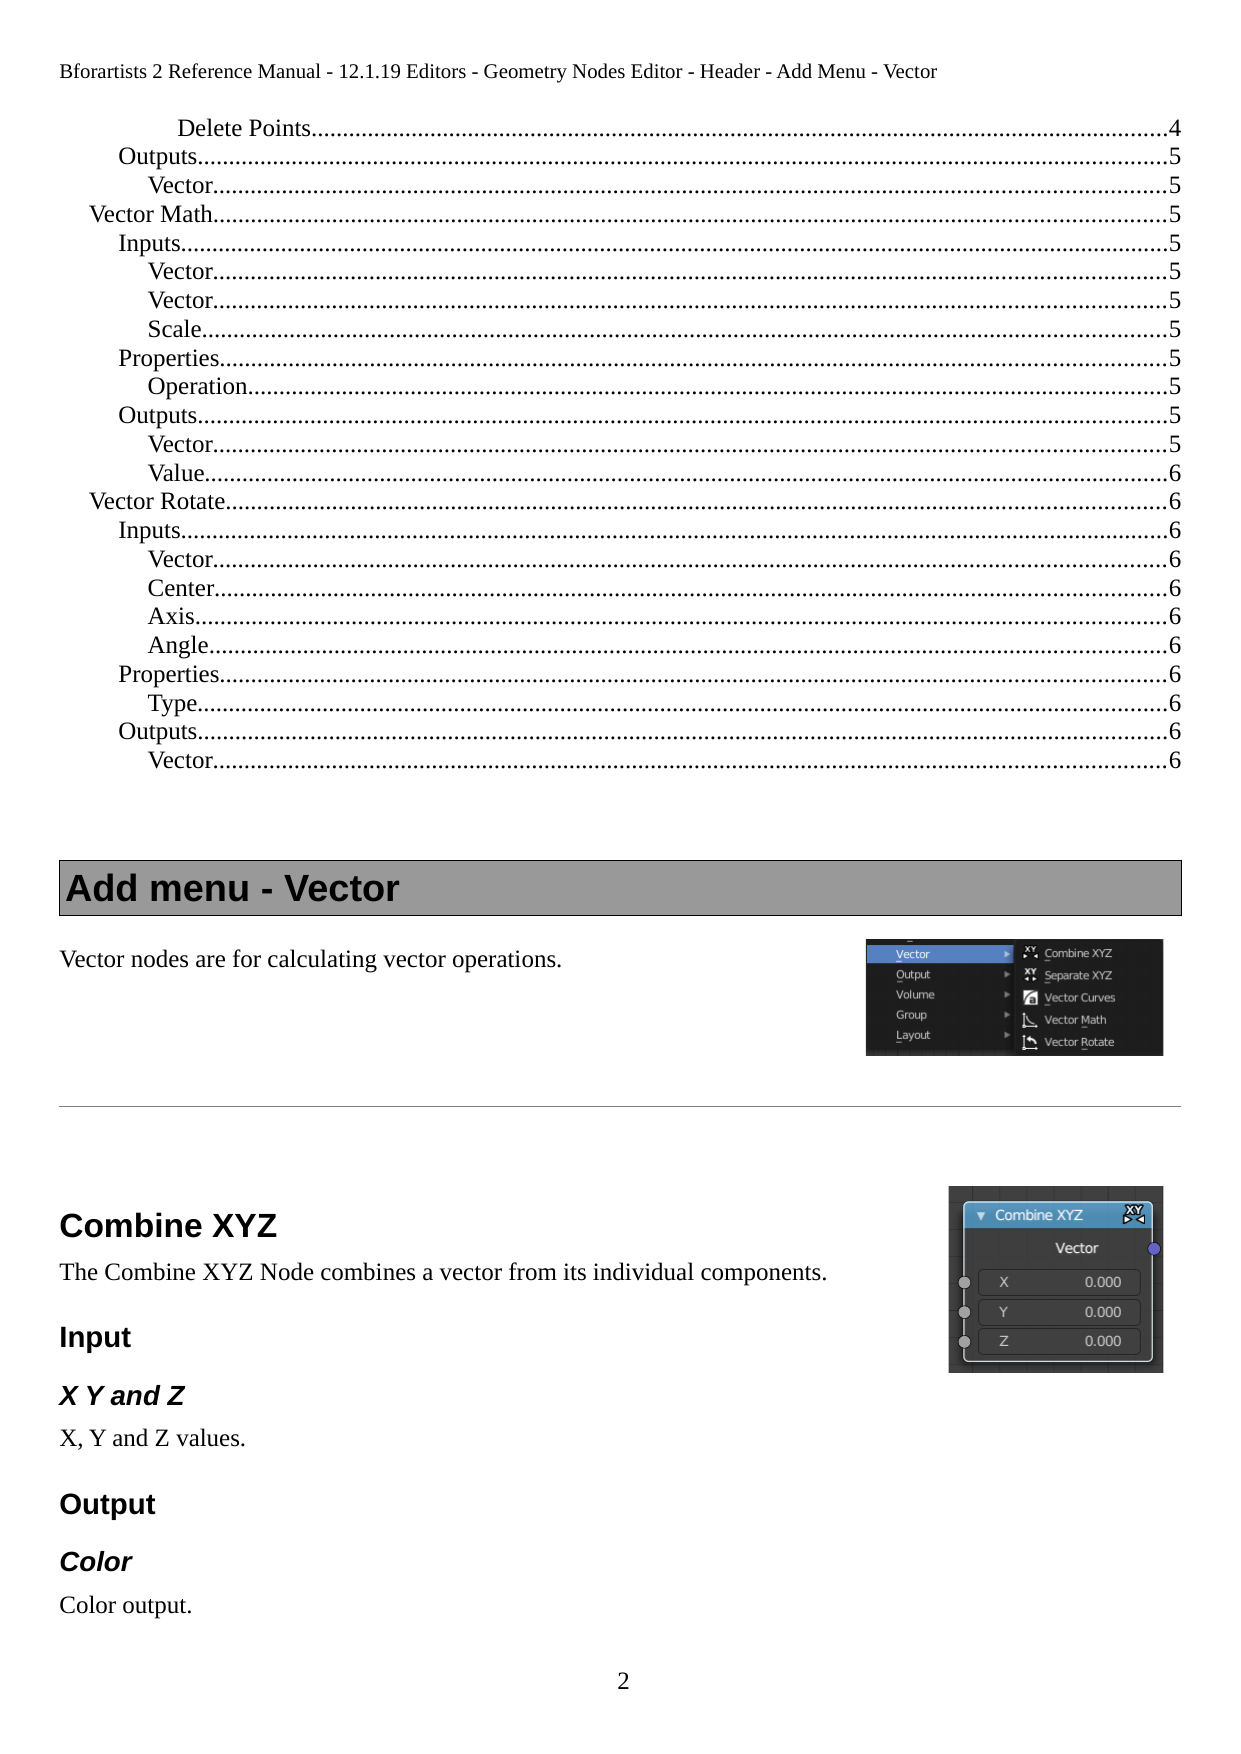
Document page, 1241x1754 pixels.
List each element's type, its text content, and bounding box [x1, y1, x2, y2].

text Vector 5 [147, 170, 1181, 199]
text Vector nodes are for calculating vector operations. [59, 944, 865, 973]
subtitle Combine XYZ [59, 1205, 948, 1244]
text Vector Math 5 [88, 199, 1181, 228]
subtitle [1164, 1205, 1181, 1244]
text Outputs 6 [118, 716, 1181, 745]
subtitle Output [59, 1487, 1181, 1521]
text Vector 5 [147, 429, 1181, 458]
text X, Y and Z values. [59, 1423, 1181, 1452]
text The Combine XYZ Node combines a vector from its individual components. [59, 1257, 948, 1285]
text Inputs 6 [118, 515, 1181, 544]
text Value 6 [147, 458, 1181, 486]
table_header Add menu - Vector [60, 861, 1181, 915]
text Vector 6 [147, 544, 1181, 573]
text Color output. [59, 1590, 1181, 1619]
text Operation 5 [147, 371, 1181, 400]
text Outputs 5 [118, 141, 1181, 170]
text Delete Points 4 [177, 113, 1181, 141]
subtitle X Y and Z [59, 1379, 1181, 1411]
picture [865, 939, 1164, 1056]
text Vector Rotate 6 [88, 486, 1181, 515]
text Outputs 5 [118, 400, 1181, 429]
text Vector 5 [147, 285, 1181, 314]
text Properties 5 [118, 343, 1181, 371]
text Inputs 5 [118, 228, 1181, 256]
text Axis 6 [147, 601, 1181, 630]
text Angle 6 [147, 630, 1181, 659]
text Center 6 [147, 573, 1181, 601]
subtitle Color [59, 1546, 1181, 1578]
text Vector 6 [147, 745, 1181, 774]
text Vector 5 [147, 256, 1181, 285]
picture [948, 1186, 1164, 1373]
subtitle [1164, 1320, 1181, 1354]
subtitle Input [59, 1320, 948, 1354]
text Scale 5 [147, 314, 1181, 343]
text Properties 6 [118, 659, 1181, 688]
text Type 6 [147, 688, 1181, 716]
